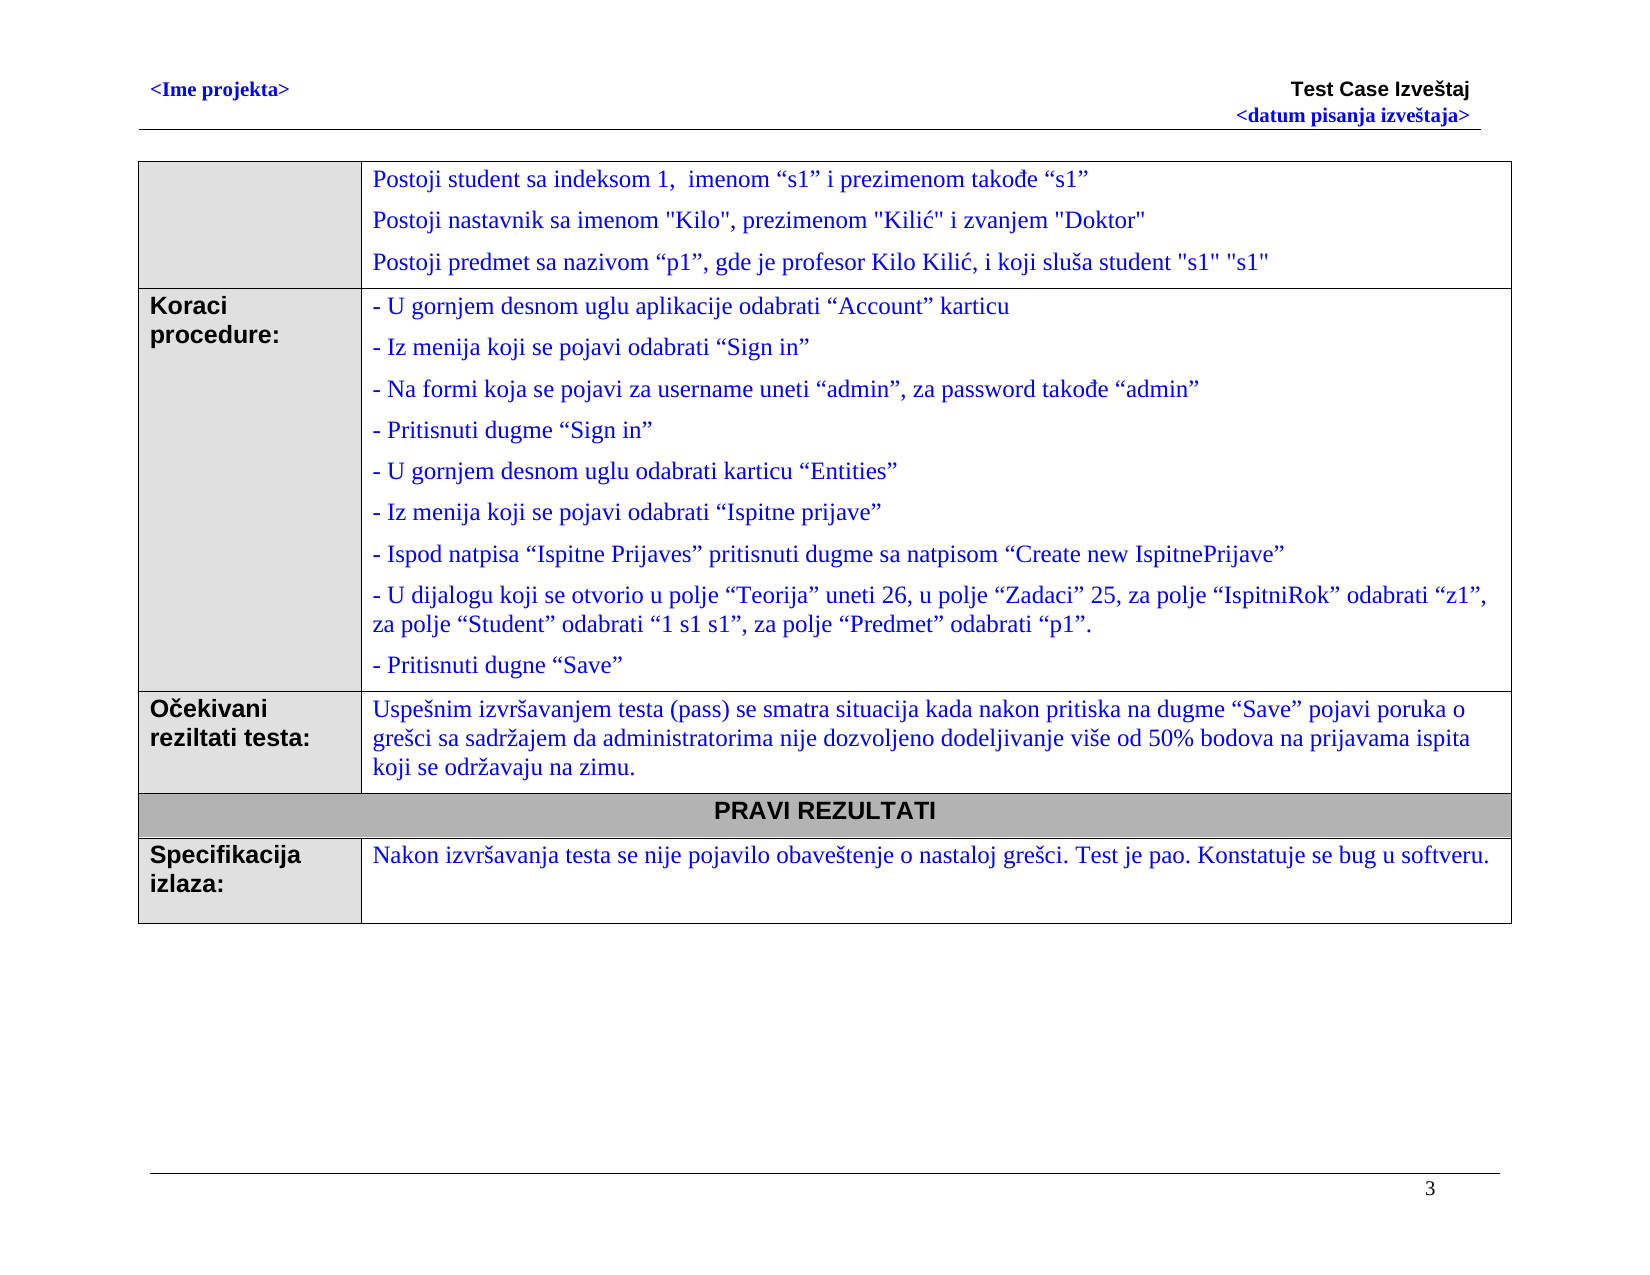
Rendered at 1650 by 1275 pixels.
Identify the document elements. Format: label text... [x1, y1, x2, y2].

table_cell PRAVI REZULTATI [139, 794, 1511, 837]
table_cell Specifikacija izlaza: [139, 839, 361, 923]
table_cell Koraci procedure: [139, 289, 361, 691]
table_cell Nakon izvršavanja testa se nije pojavilo obaveštenje o nastaloj grešci. Test je pao. Konstatuje se bug u softveru. [362, 839, 1511, 923]
table_cell Postoji student sa indeksom 1, imenom “s1” i prezimenom takođe “s1” Postoji nastavnik sa imenom "Kilo", prezimenom "Kilić" i zvanjem "Doktor" Postoji predmet sa nazivom “p1”, gde je profesor Kilo Kilić, i koji sluša student "s1" "s1" [362, 162, 1511, 288]
table_cell [139, 162, 361, 288]
table_cell - U gornjem desnom uglu aplikacije odabrati “Account” karticu - Iz menija koji se pojavi odabrati “Sign in” - Na formi koja se pojavi za username uneti “admin”, za password takođe “admin” - Pritisnuti dugme “Sign in” - U gornjem desnom uglu odabrati karticu “Entities” - Iz menija koji se pojavi odabrati “Ispitne prijave” - Ispod natpisa “Ispitne Prijaves” pritisnuti dugme sa natpisom “Create new IspitnePrijave” - U dijalogu koji se otvorio u polje “Teorija” uneti 26, u polje “Zadaci” 25, za polje “IspitniRok” odabrati “z1”, za polje “Student” odabrati “1 s1 s1”, za polje “Predmet” odabrati “p1”. - Pritisnuti dugne “Save” [362, 289, 1511, 691]
table_cell Uspešnim izvršavanjem testa (pass) se smatra situacija kada nakon pritiska na dugme “Save” pojavi poruka o grešci sa sadržajem da administratorima nije dozvoljeno dodeljivanje više od 50% bodova na prijavama ispita koji se održavaju na zimu. [362, 692, 1511, 793]
table_cell Očekivani reziltati testa: [139, 692, 361, 793]
